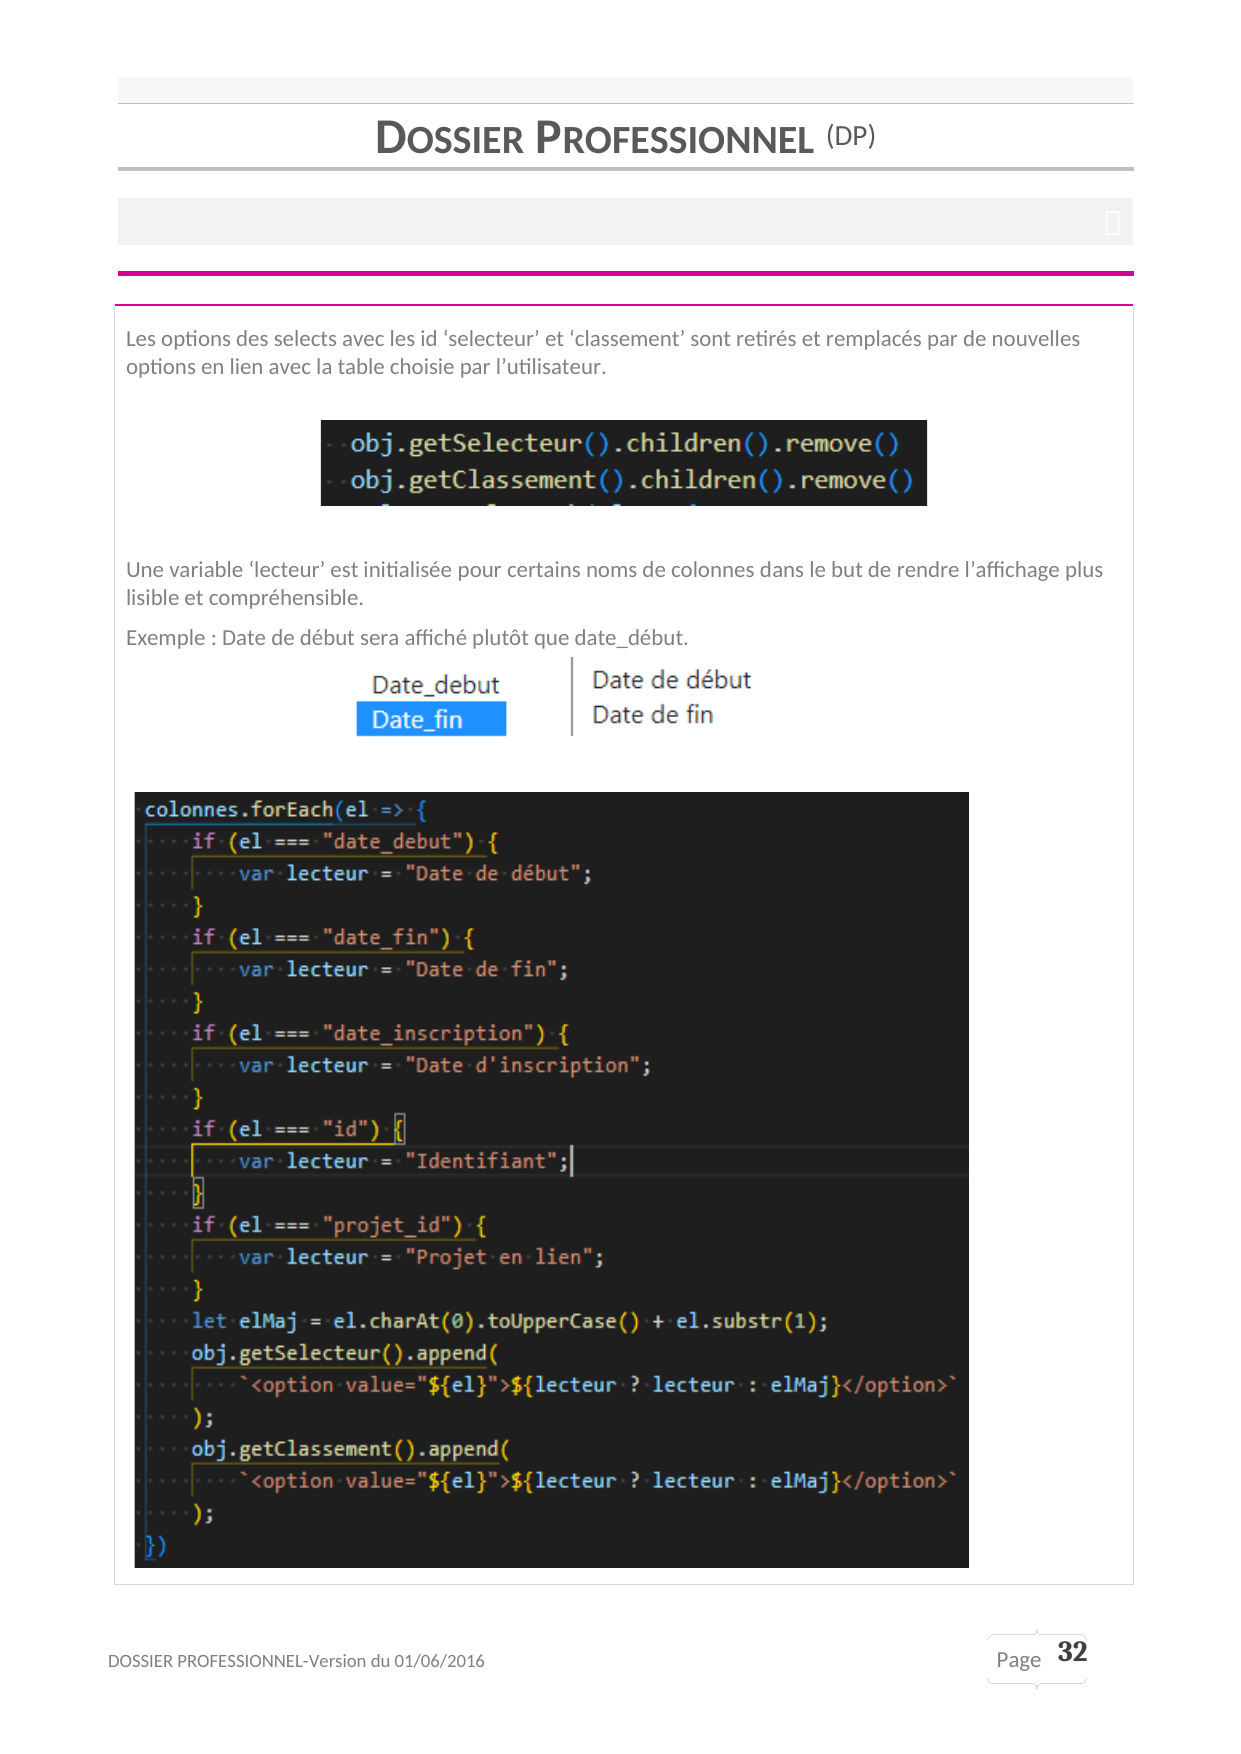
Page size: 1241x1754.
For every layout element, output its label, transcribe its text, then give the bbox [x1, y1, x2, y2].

table_cell Les options des selects avec les id ‘selecteur’ et ‘classement’ sont retirés et remplacés par de nouvelles options en lien avec la table choisie par l’utilisateur. Une variable ‘lecteur’ est initialisée pour certains noms de colonnes dans le but de rendre l’affichage plus lisible et compréhensible. Exemple : Date de début sera affiché plutôt que date_début. [115, 306, 1133, 1583]
picture [320, 420, 928, 506]
picture [570, 657, 765, 736]
picture [134, 792, 969, 1568]
picture [356, 670, 507, 741]
